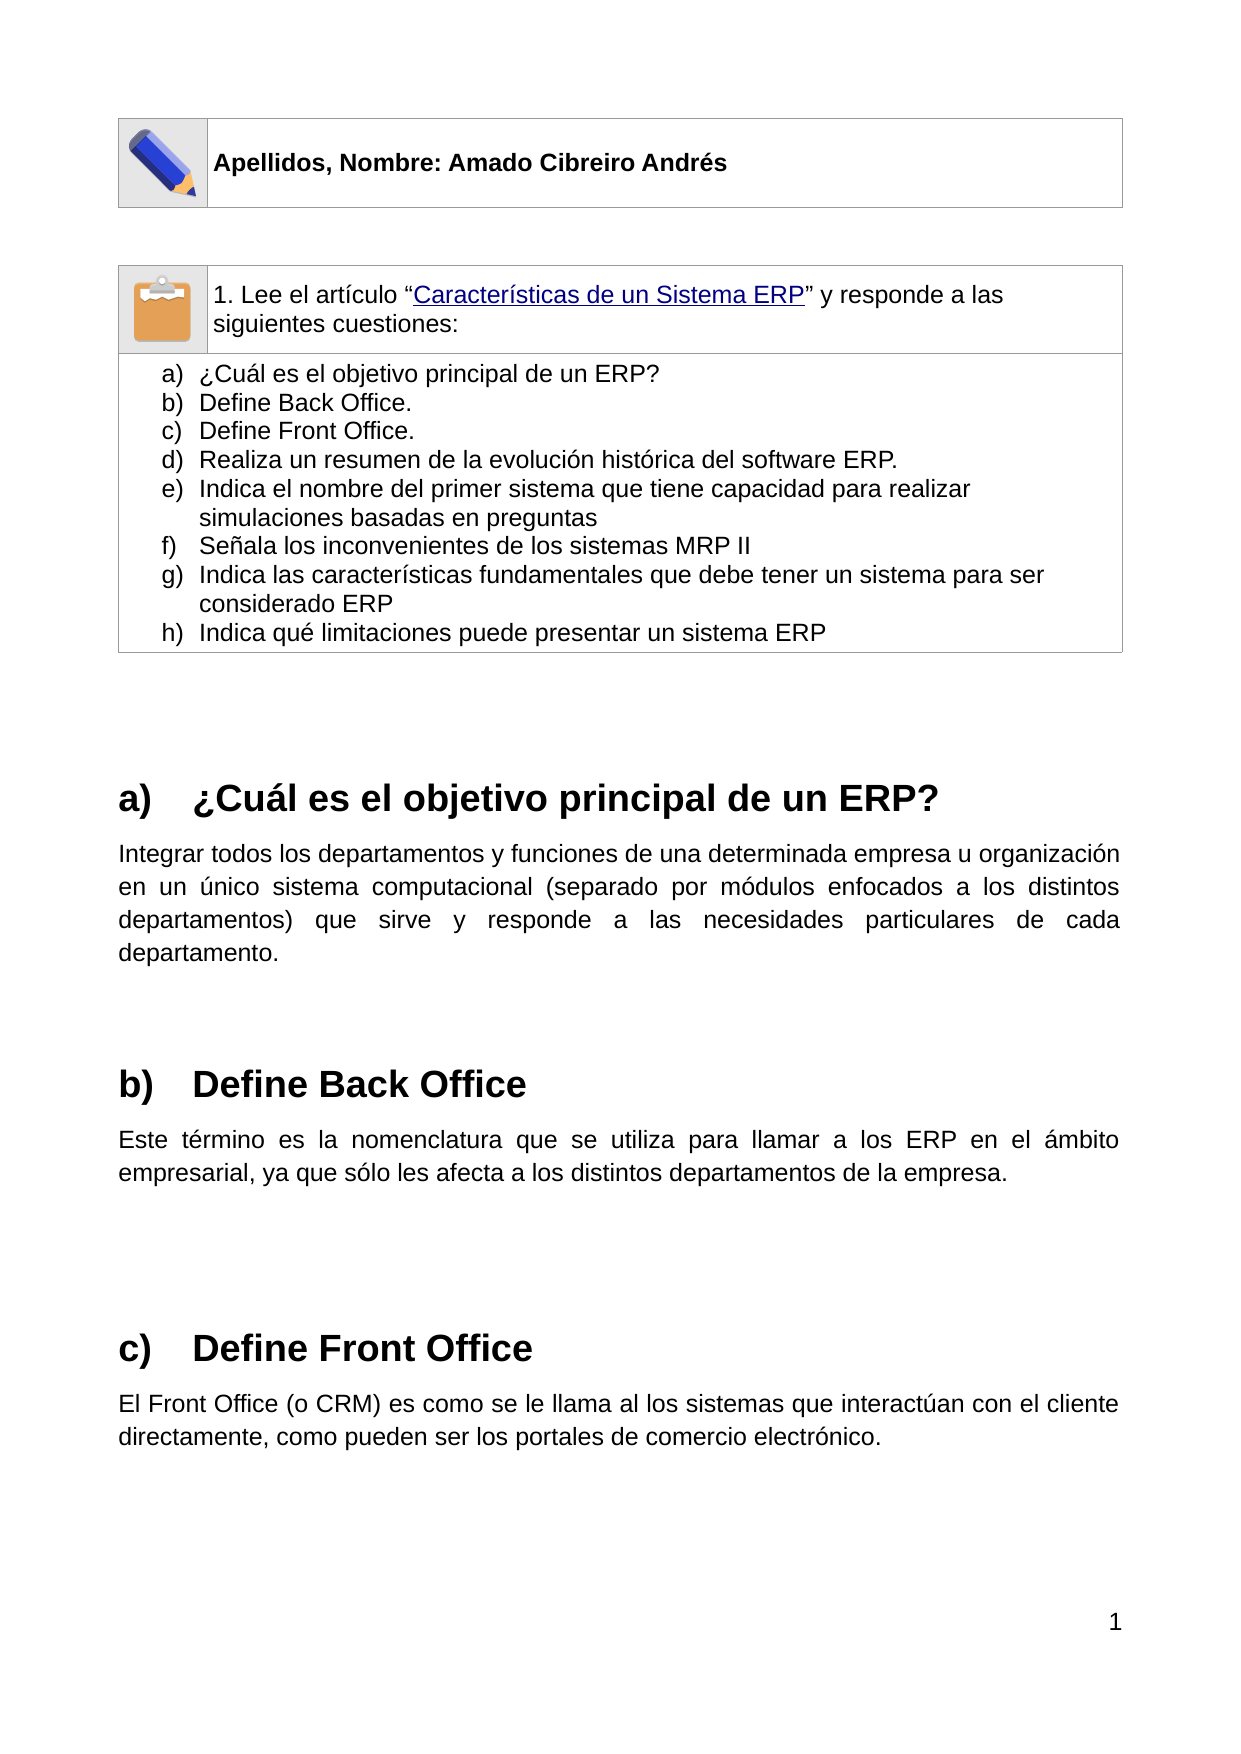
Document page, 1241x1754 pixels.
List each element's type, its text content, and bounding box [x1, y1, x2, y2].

subtitle Define Back Office [118, 1062, 1122, 1106]
text Este término es la nomenclatura que se utiliza para llamar a los ERP en el ámbito empresarial, ya que sólo les afecta a los distintos departamentos de la empresa. [118, 1124, 1122, 1186]
table_header [119, 119, 207, 207]
table_header Apellidos, Nombre: Amado Cibreiro Andrés [208, 119, 1122, 207]
table_header 1. Lee el artículo “Características de un Sistema ERP” y responde a las siguientes cuestiones: [208, 266, 1122, 353]
text El Front Office (o CRM) es como se le llama al los sistemas que interactúan con el cliente directamente, como pueden ser los portales de comercio electrónico. [118, 1389, 1122, 1450]
subtitle Define Front Office [118, 1326, 1122, 1370]
subtitle ¿Cuál es el objetivo principal de un ERP? [118, 776, 1122, 820]
text Integrar todos los departamentos y funciones de una determinada empresa u organización en un único sistema computacional (separado por módulos enfocados a los distintos departamentos) que sirve y responde a las necesidades particulares de cada departamento. [118, 839, 1122, 967]
table_header [119, 266, 207, 353]
table_cell ¿Cuál es el objetivo principal de un ERP? Define Back Office. Define Front Office. Realiza un resumen de la evolución histórica del software ERP. Indica el nombre del primer sistema que tiene capacidad para realizar simulaciones basadas en preguntas Señala los inconvenientes de los sistemas MRP II Indica las características fundamentales que debe tener un sistema para ser considerado ERP Indica qué limitaciones puede presentar un sistema ERP [119, 354, 1122, 652]
